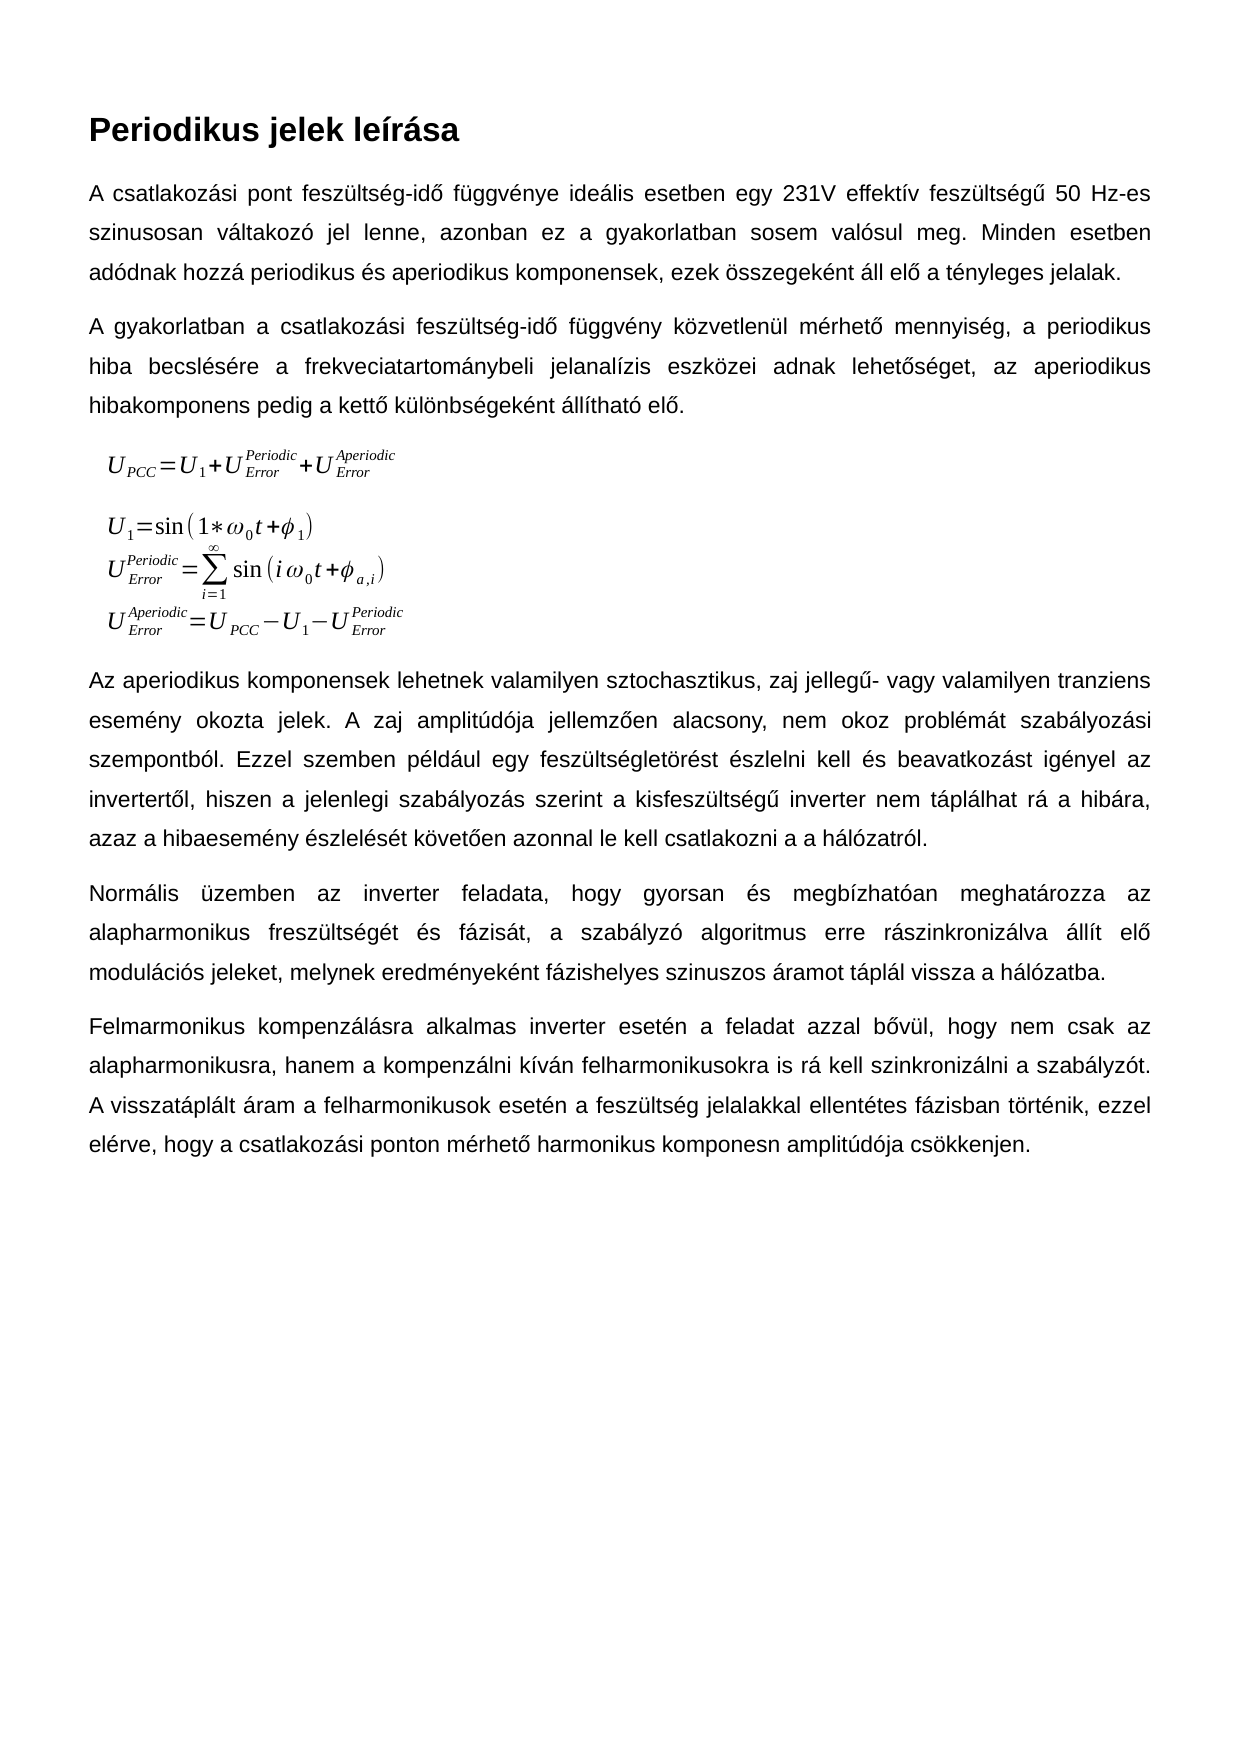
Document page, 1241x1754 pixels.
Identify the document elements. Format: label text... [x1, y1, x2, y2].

text Normális üzemben az inverter feladata, hogy gyorsan és megbízhatóan meghatározza az alapharmonikus freszültségét és fázisát, a szabályzó algoritmus erre rászinkronizálva állít elő modulációs jeleket, melynek eredményeként fázishelyes szinuszos áramot táplál vissza a hálózatba. [88, 879, 1152, 985]
text Felmarmonikus kompenzálásra alkalmas inverter esetén a feladat azzal bővül, hogy nem csak az alapharmonikusra, hanem a kompenzálni kíván felharmonikusokra is rá kell szinkronizálni a szabályzót. A visszatáplált áram a felharmonikusok esetén a feszültség jelalakkal ellentétes fázisban történik, ezzel elérve, hogy a csatlakozási ponton mérhető harmonikus komponesn amplitúdója csökkenjen. [88, 1013, 1152, 1158]
text A csatlakozási pont feszültség-idő függvénye ideális esetben egy 231V effektív feszültségű 50 Hz-es szinusosan váltakozó jel lenne, azonban ez a gyakorlatban sosem valósul meg. Minden esetben adódnak hozzá periodikus és aperiodikus komponensek, ezek összegeként áll elő a tényleges jelalak. [88, 180, 1152, 285]
text Az aperiodikus komponensek lehetnek valamilyen sztochasztikus, zaj jellegű- vagy valamilyen tranziens esemény okozta jelek. A zaj amplitúdója jellemzően alacsony, nem okoz problémát szabályozási szempontból. Ezzel szemben például egy feszültségletörést észlelni kell és beavatkozást igényel az invertertől, hiszen a jelenlegi szabályozás szerint a kisfeszültségű inverter nem táplálhat rá a hibára, azaz a hibaesemény észlelését követően azonnal le kell csatlakozni a a hálózatról. [88, 667, 1152, 851]
subtitle Periodikus jelek leírása [88, 109, 1152, 148]
text A gyakorlatban a csatlakozási feszültség-idő függvény közvetlenül mérhető mennyiség, a periodikus hiba becslésére a frekveciatartománybeli jelanalízis eszközei adnak lehetőséget, az aperiodikus hibakomponens pedig a kettő különbségeként állítható elő. [88, 313, 1152, 418]
